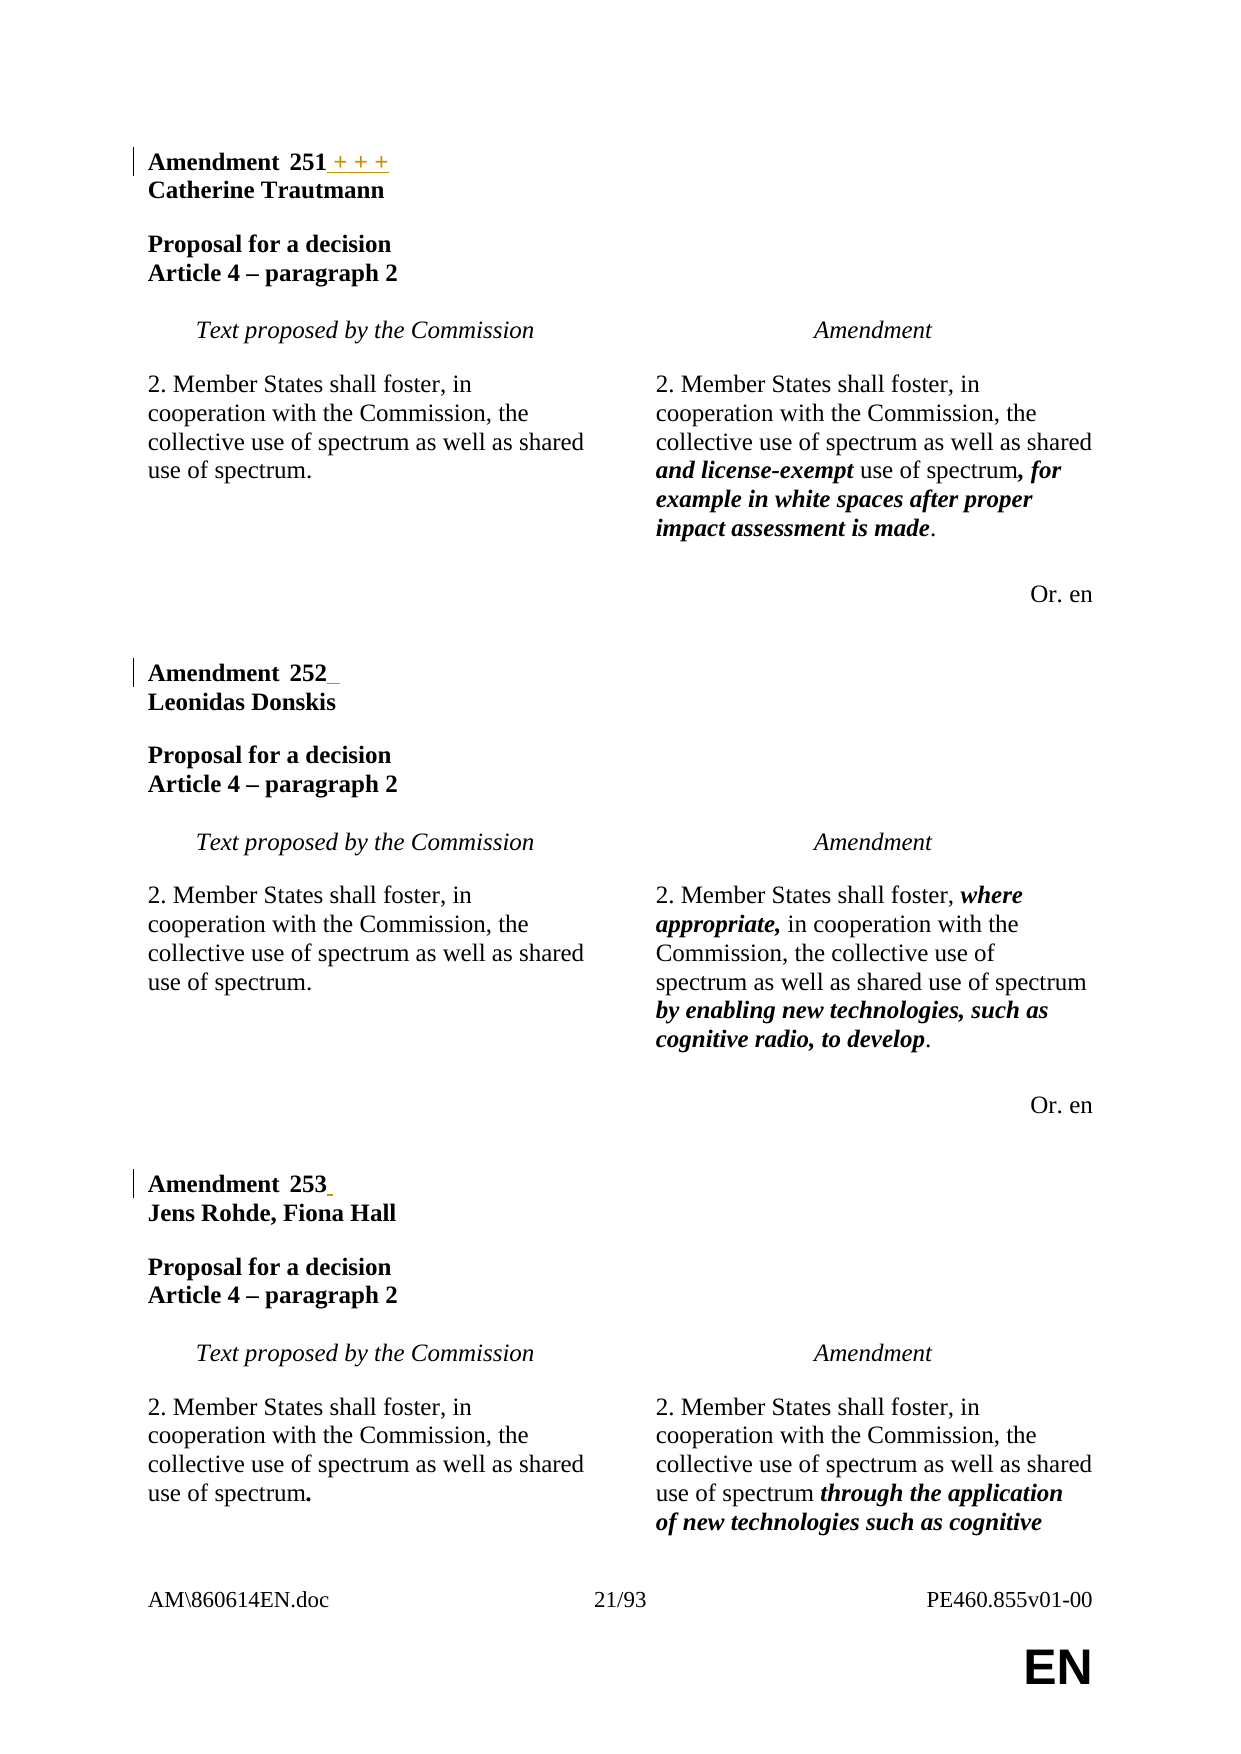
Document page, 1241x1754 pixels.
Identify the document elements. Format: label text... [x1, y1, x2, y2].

table_cell Text proposed by the Commission [112, 316, 620, 369]
table_cell Text proposed by the Commission [112, 1338, 620, 1392]
table_cell 2. Member States shall foster, in cooperation with the Commission, the collective use of spectrum as well as shared use of spectrum. [112, 369, 620, 554]
table_cell Amendment [620, 316, 1128, 369]
text Or. <Original>{EN}en</Original> [148, 579, 1093, 608]
text <DocAmend>Proposal for a decision</DocAmend> [148, 229, 1093, 258]
table_header [112, 1309, 1128, 1338]
text <Members>Leonidas Donskis</Members> [148, 687, 1093, 716]
table_header [112, 798, 1128, 827]
text <Article>Article 4 – paragraph 2 </Article> [148, 258, 1093, 287]
text <DocAmend>Proposal for a decision</DocAmend> [148, 1252, 1093, 1281]
table_cell 2. Member States shall foster, in cooperation with the Commission, the collective use of spectrum as well as shared use of spectrum. [112, 881, 620, 1066]
table_cell 2. Member States shall foster, where appropriate, in cooperation with the Commission, the collective use of spectrum as well as shared use of spectrum by enabling new technologies, such as cognitive radio, to develop. [620, 881, 1128, 1066]
text <Members>Catherine Trautmann</Members> [148, 176, 1093, 204]
text <Members>Jens Rohde, Fiona Hall</Members> [148, 1198, 1093, 1227]
table_cell 2. Member States shall foster, in cooperation with the Commission, the collective use of spectrum as well as shared use of spectrum through the application of new technologies such as cognitive [620, 1392, 1128, 1536]
text <Amend>Amendment <NumAm>253 </NumAm> [148, 1169, 1093, 1198]
text <Amend>Amendment <NumAm>251 + + +</NumAm> [148, 147, 1093, 176]
table_cell 2. Member States shall foster, in cooperation with the Commission, the collective use of spectrum as well as shared use of spectrum. [112, 1392, 620, 1536]
table_cell Amendment [620, 1338, 1128, 1392]
text <Article>Article 4 – paragraph 2 </Article> [148, 769, 1093, 798]
text <Article>Article 4 – paragraph 2 </Article> [148, 1281, 1093, 1309]
table_cell Text proposed by the Commission [112, 827, 620, 881]
text <DocAmend>Proposal for a decision</DocAmend> [148, 741, 1093, 769]
text Or. <Original>{EN}en</Original> [148, 1091, 1093, 1119]
text <Amend>Amendment <NumAm>252 </NumAm> [148, 658, 1093, 687]
table_header [112, 287, 1128, 316]
table_cell Amendment [620, 827, 1128, 881]
table_cell 2. Member States shall foster, in cooperation with the Commission, the collective use of spectrum as well as shared and license-exempt use of spectrum, for example in white spaces after proper impact assessment is made. [620, 369, 1128, 554]
